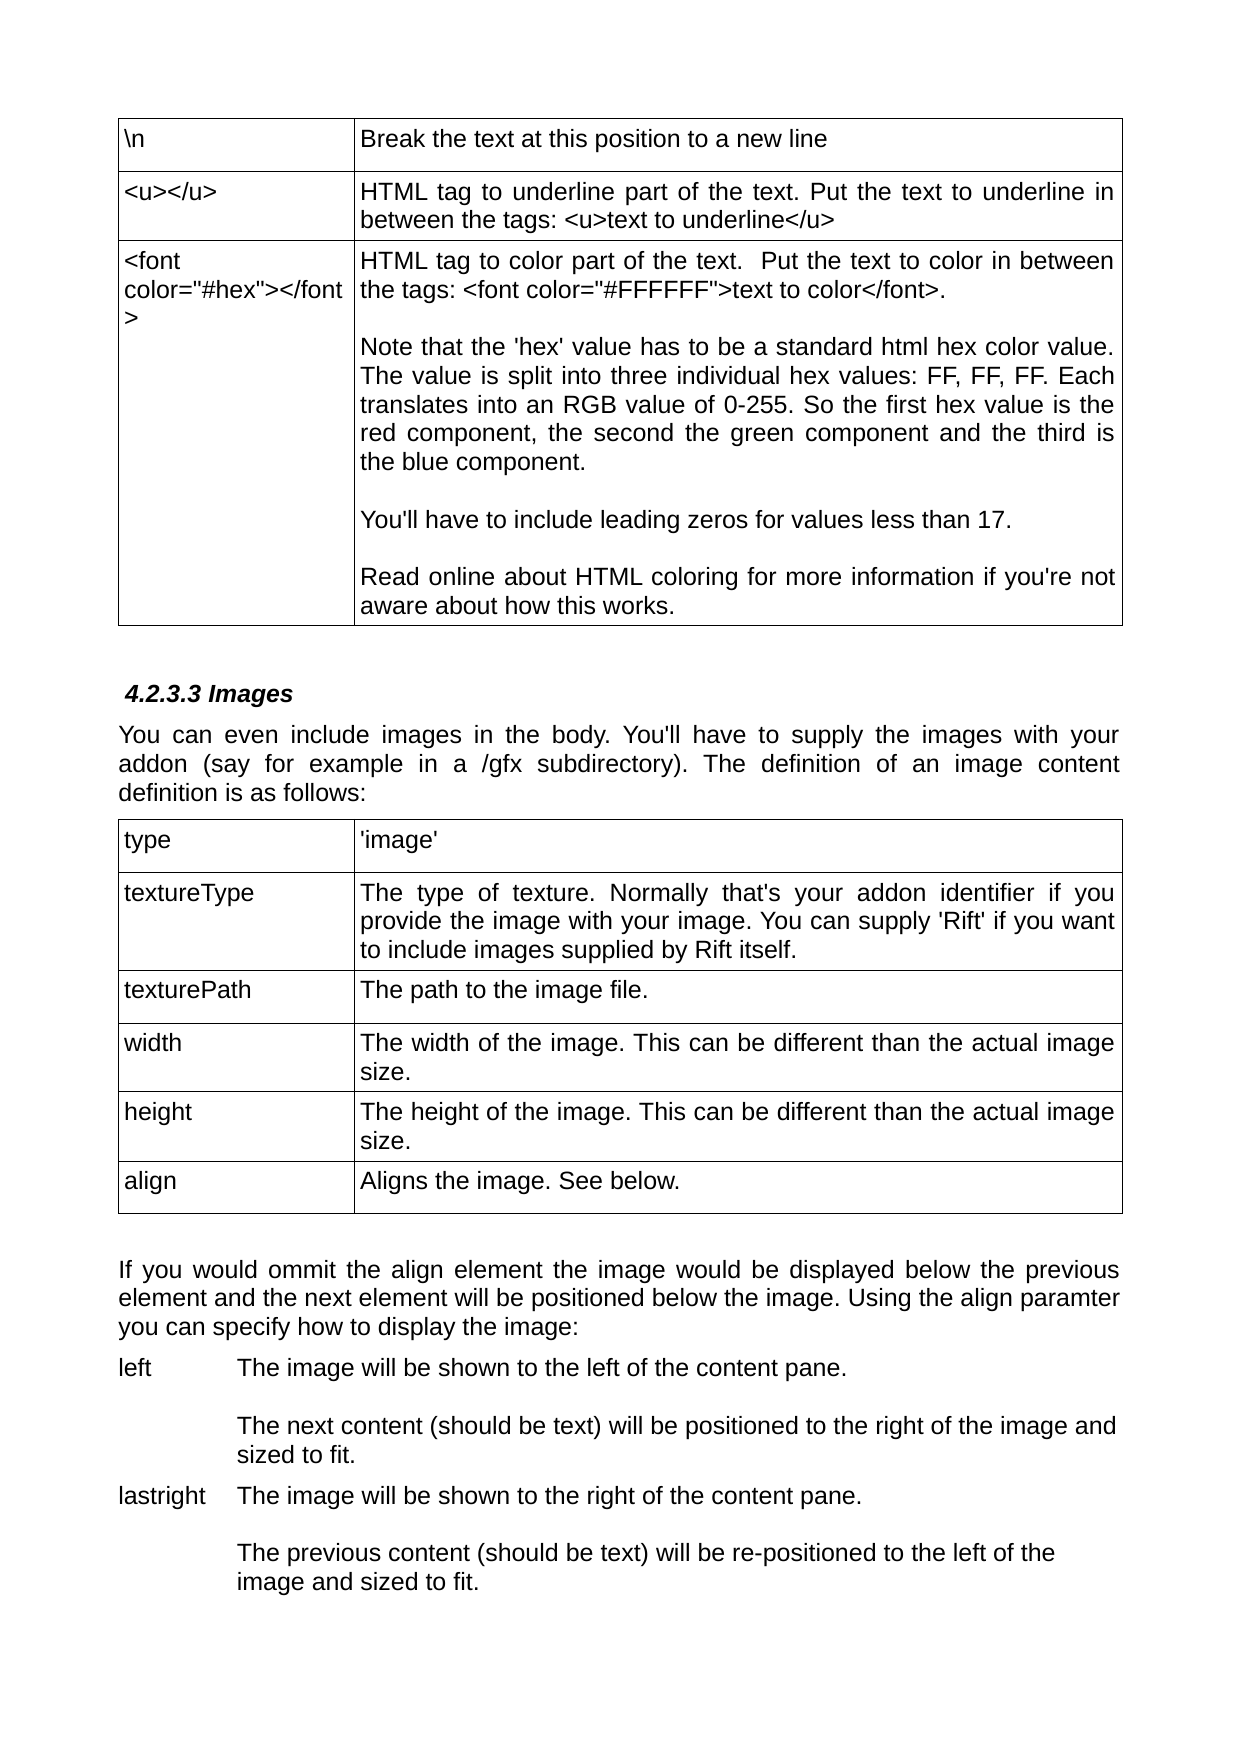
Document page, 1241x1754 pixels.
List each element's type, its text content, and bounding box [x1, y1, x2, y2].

table_cell height [119, 1092, 354, 1161]
table_cell width [119, 1024, 354, 1091]
table_header type [119, 820, 354, 872]
table_cell texturePath [119, 971, 354, 1022]
table_cell <font color="#hex"></font> [119, 241, 354, 625]
table_cell Aligns the image. See below. [355, 1162, 1122, 1213]
text You can even include images in the body. You'll have to supply the images with your addon (say for example in a /gfx subdirectory). The definition of an image content definition is as follows: [118, 720, 1122, 806]
table_cell The type of texture. Normally that's your addon identifier if you provide the image with your image. You can supply 'Rift' if you want to include images supplied by Rift itself. [355, 873, 1122, 969]
table_cell align [119, 1162, 354, 1213]
table_cell HTML tag to color part of the text. Put the text to color in between the tags: <font color="#FFFFFF">text to color</font>. Note that the 'hex' value has to be a standard html hex color value. The value is split into three individual hex values: FF, FF, FF. Each translates into an RGB value of 0-255. So the first hex value is the red component, the second the green component and the third is the blue component. You'll have to include leading zeros for values less than 17. Read online about HTML coloring for more information if you're not aware about how this works. [355, 241, 1122, 625]
table_cell The height of the image. This can be different than the actual image size. [355, 1092, 1122, 1161]
table_cell The width of the image. This can be different than the actual image size. [355, 1024, 1122, 1091]
table_header \n [119, 119, 354, 171]
text lastright The image will be shown to the right of the content pane. The previous content (should be text) will be re-positioned to the left of the image and sized to fit. [118, 1481, 1122, 1596]
subtitle Images [118, 679, 1122, 708]
table_header Break the text at this position to a new line [355, 119, 1122, 171]
table_header 'image' [355, 820, 1122, 872]
table_cell textureType [119, 873, 354, 969]
text left The image will be shown to the left of the content pane. The next content (should be text) will be positioned to the right of the image and sized to fit. [118, 1353, 1122, 1468]
table_cell HTML tag to underline part of the text. Put the text to underline in between the tags: <u>text to underline</u> [355, 172, 1122, 240]
text If you would ommit the align element the image would be displayed below the previous element and the next element will be positioned below the image. Using the align paramter you can specify how to display the image: [118, 1255, 1122, 1341]
table_cell The path to the image file. [355, 971, 1122, 1022]
table_cell <u></u> [119, 172, 354, 240]
